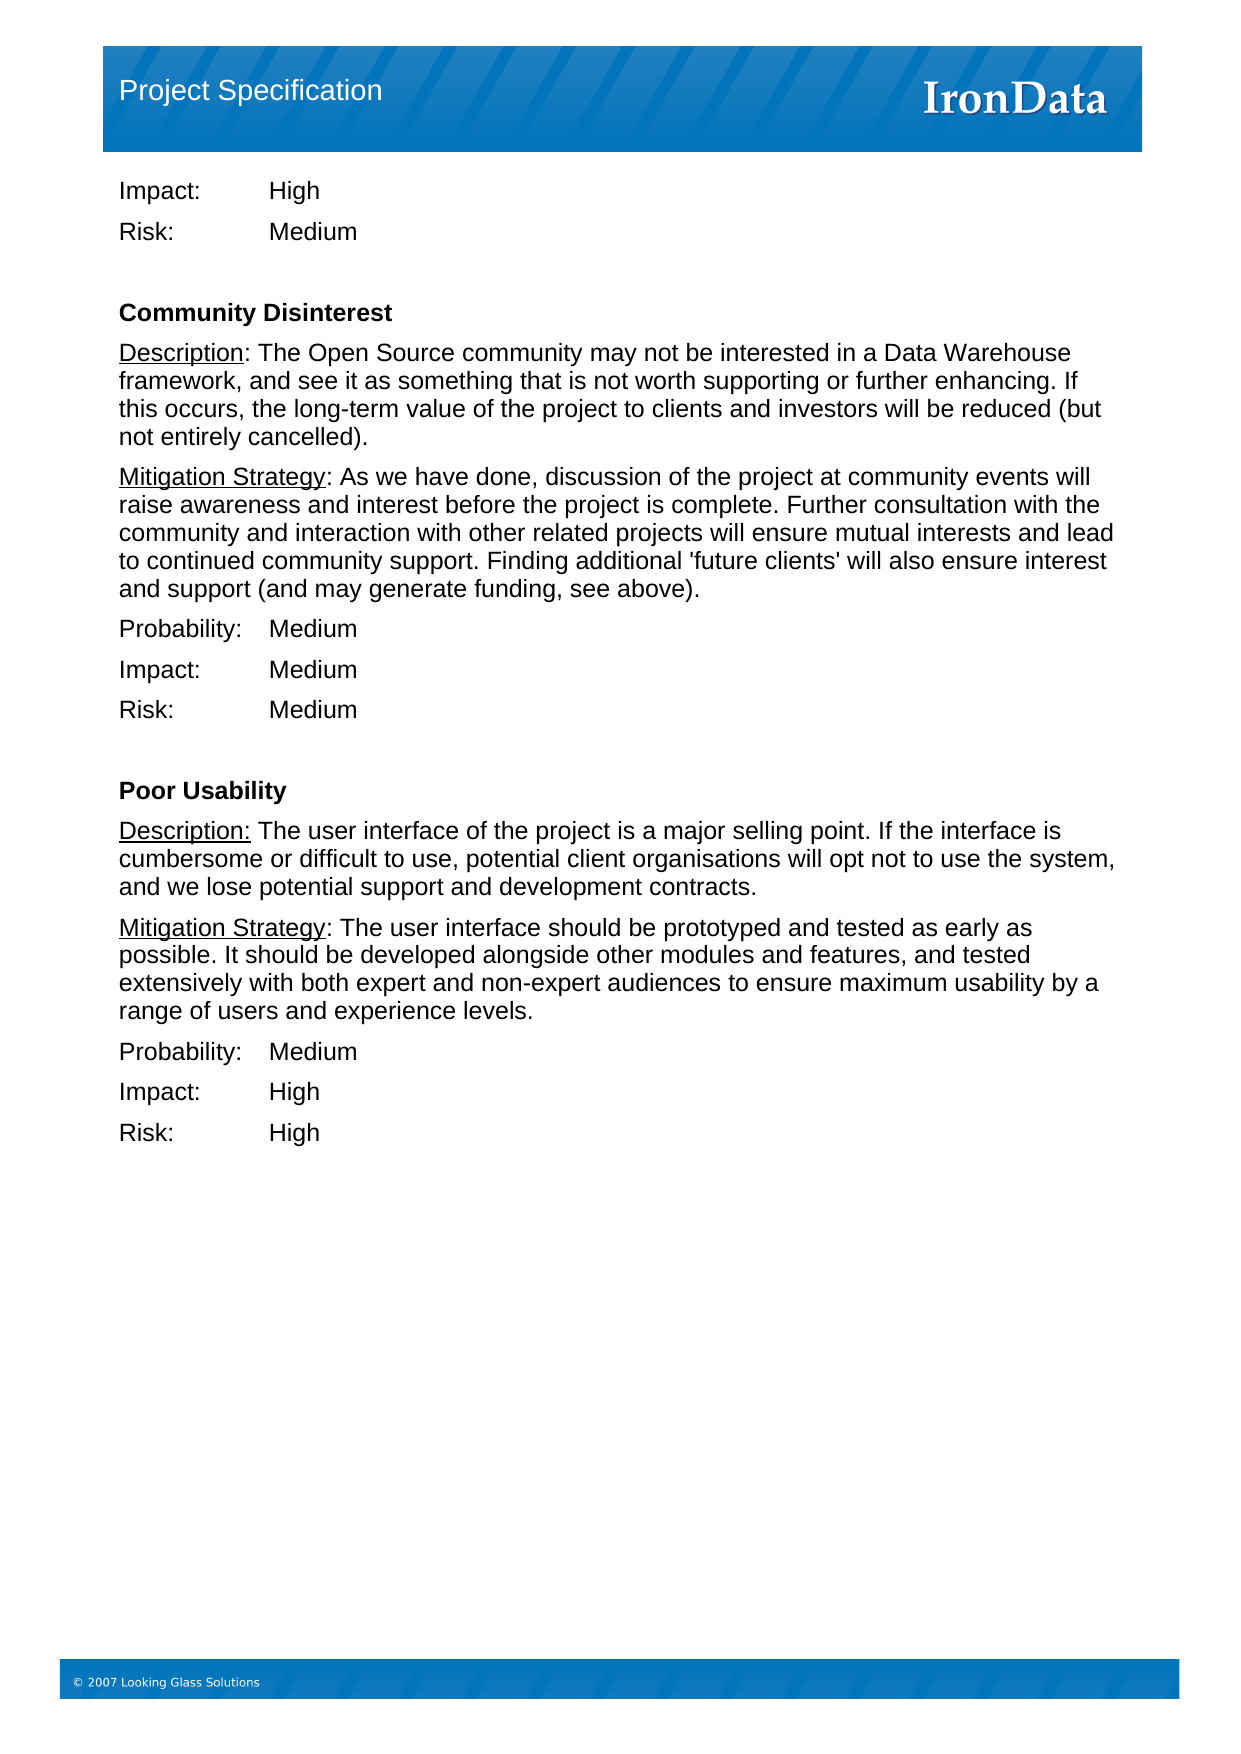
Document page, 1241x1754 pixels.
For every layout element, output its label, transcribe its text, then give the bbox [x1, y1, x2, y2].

text Risk: Medium [119, 696, 1120, 724]
text Probability: Medium [119, 615, 1120, 643]
text Description: The Open Source community may not be interested in a Data Warehouse framework, and see it as something that is not worth supporting or further enhancing. If this occurs, the long-term value of the project to clients and investors will be reduced (but not entirely cancelled). [119, 339, 1120, 451]
text Mitigation Strategy: The user interface should be prototyped and tested as early as possible. It should be developed alongside other modules and features, and tested extensively with both expert and non-expert audiences to ensure maximum usability by a range of users and experience levels. [119, 913, 1120, 1025]
picture [59, 1659, 1180, 1699]
text Risk: High [119, 1118, 1120, 1146]
text Impact: High [119, 177, 1120, 205]
text Probability: Medium [119, 1038, 1120, 1066]
text Risk: Medium [119, 218, 1120, 246]
text Poor Usability [119, 777, 1120, 805]
picture [103, 46, 1143, 152]
text Mitigation Strategy: As we have done, discussion of the project at community events will raise awareness and interest before the project is complete. Further consultation with the community and interaction with other related projects will ensure mutual interests and lead to continued community support. Finding additional 'future clients' will also ensure interest and support (and may generate funding, see above). [119, 463, 1120, 603]
text Impact: High [119, 1078, 1120, 1106]
text Community Disinterest [119, 298, 1120, 326]
text Description: The user interface of the project is a major selling point. If the interface is cumbersome or difficult to use, potential client organisations will opt not to use the system, and we lose potential support and development contracts. [119, 817, 1120, 901]
text Impact: Medium [119, 656, 1120, 683]
